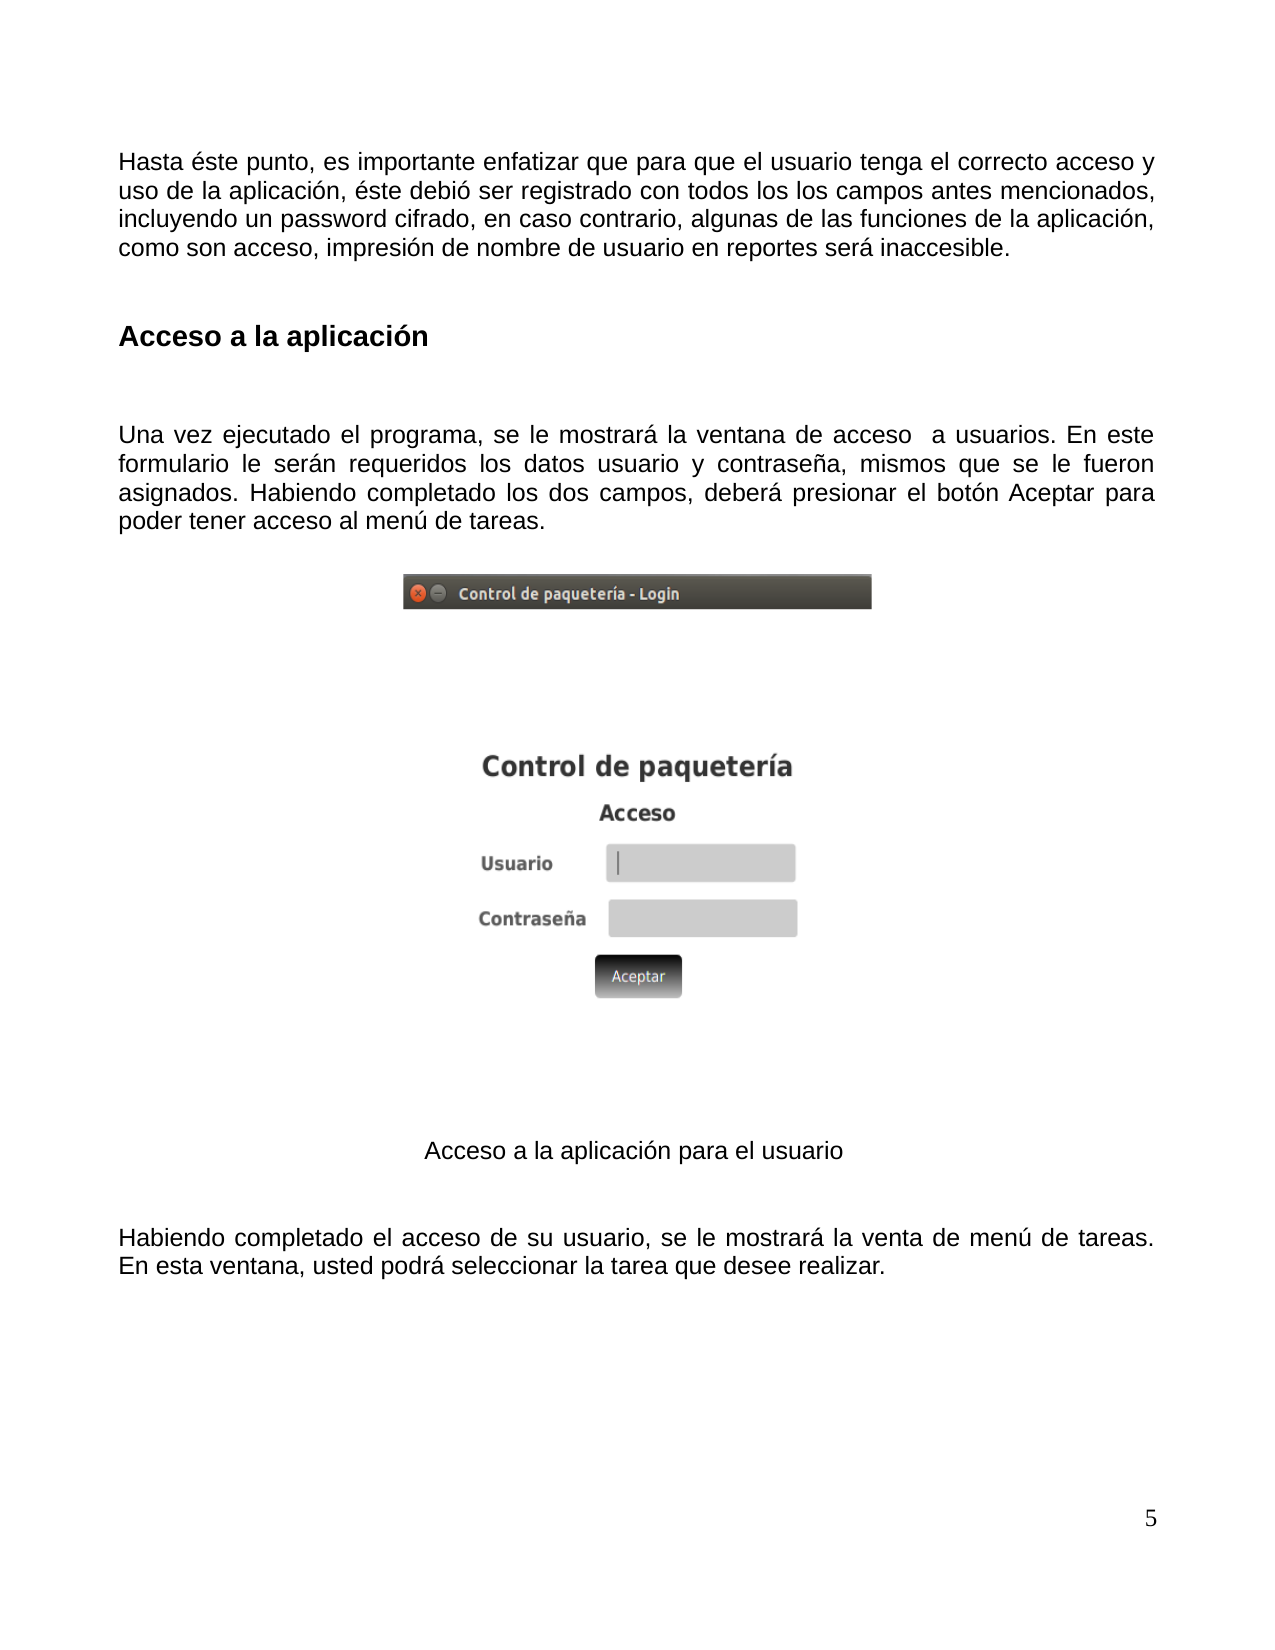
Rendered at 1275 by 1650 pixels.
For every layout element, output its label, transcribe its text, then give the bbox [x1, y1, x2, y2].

text Acceso a la aplicación [118, 319, 1157, 353]
picture [403, 574, 872, 1137]
text Hasta éste punto, es importante enfatizar que para que el usuario tenga el correcto acceso y uso de la aplicación, éste debió ser registrado con todos los los campos antes mencionados, incluyendo un password cifrado, en caso contrario, algunas de las funciones de la aplicación, como son acceso, impresión de nombre de usuario en reportes será inaccesible. [118, 147, 1157, 262]
text Acceso a la aplicación para el usuario [118, 564, 1157, 1165]
text Una vez ejecutado el programa, se le mostrará la ventana de acceso a usuarios. En este formulario le serán requeridos los datos usuario y contraseña, mismos que se le fueron asignados. Habiendo completado los dos campos, deberá presionar el botón Aceptar para poder tener acceso al menú de tareas. [118, 420, 1157, 535]
text Habiendo completado el acceso de su usuario, se le mostrará la venta de menú de tareas. En esta ventana, usted podrá seleccionar la tarea que desee realizar. [118, 1222, 1157, 1280]
